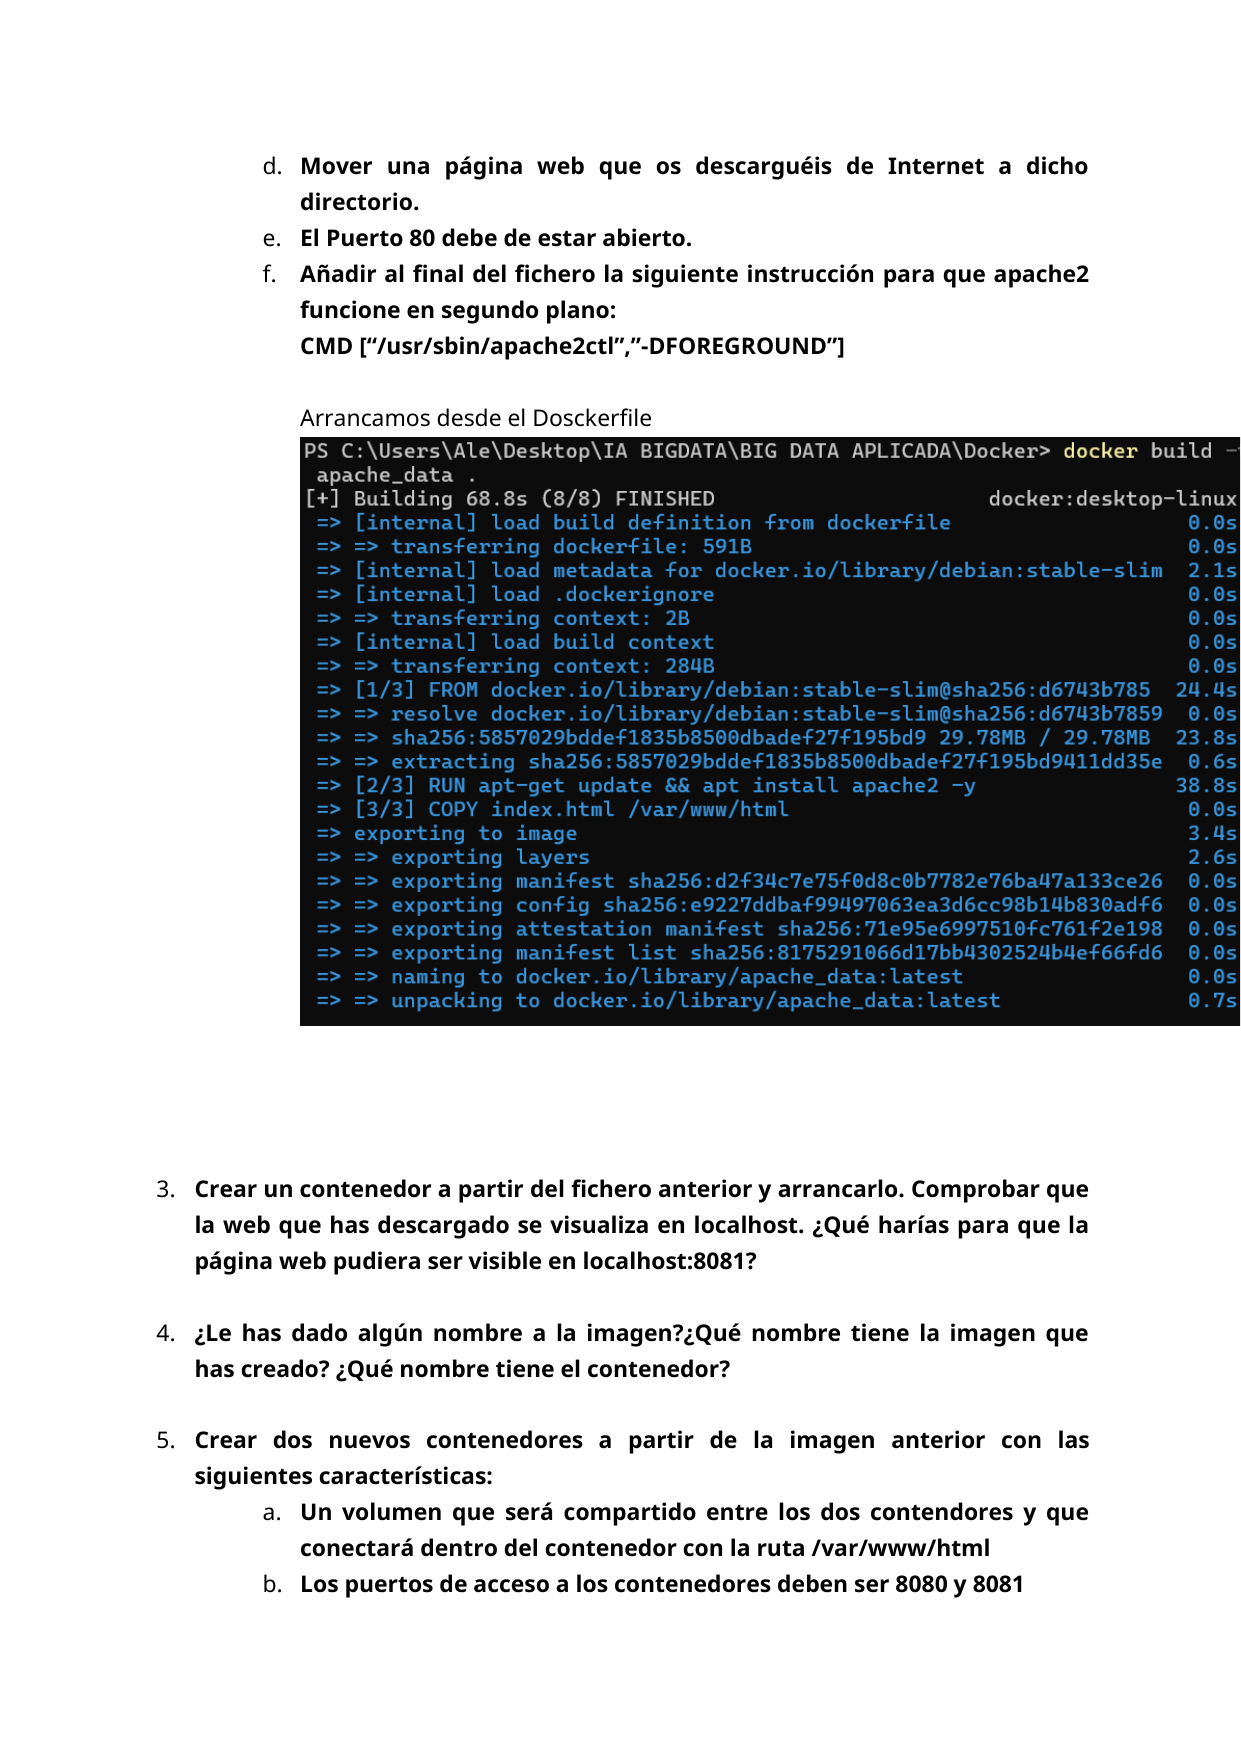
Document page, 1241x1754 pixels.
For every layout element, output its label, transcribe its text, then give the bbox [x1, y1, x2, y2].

list Los puertos de acceso a los contenedores deben ser 8080 y 8081 [262, 1568, 1090, 1599]
text CMD [“/usr/sbin/apache2ctl”,”-DFOREGROUND”] [300, 330, 1090, 361]
list Crear un contenedor a partir del fichero anterior y arrancarlo. Comprobar que la web que has descargado se visualiza en localhost. ¿Qué harías para que la página web pudiera ser visible en localhost:8081? [156, 1173, 1090, 1276]
text Arrancamos desde el Dosckerfile [300, 402, 1090, 433]
list Crear dos nuevos contenedores a partir de la imagen anterior con las siguientes características: [156, 1424, 1090, 1492]
list Un volumen que será compartido entre los dos contendores y que conectará dentro del contenedor con la ruta /var/www/html [262, 1496, 1090, 1563]
list El Puerto 80 debe de estar abierto. [262, 222, 1090, 253]
list ¿Le has dado algún nombre a la imagen?¿Qué nombre tiene la imagen que has creado? ¿Qué nombre tiene el contenedor? [156, 1317, 1090, 1384]
list Mover una página web que os descarguéis de Internet a dicho directorio. [262, 150, 1090, 217]
list Añadir al final del fichero la siguiente instrucción para que apache2 funcione en segundo plano: [262, 258, 1090, 325]
